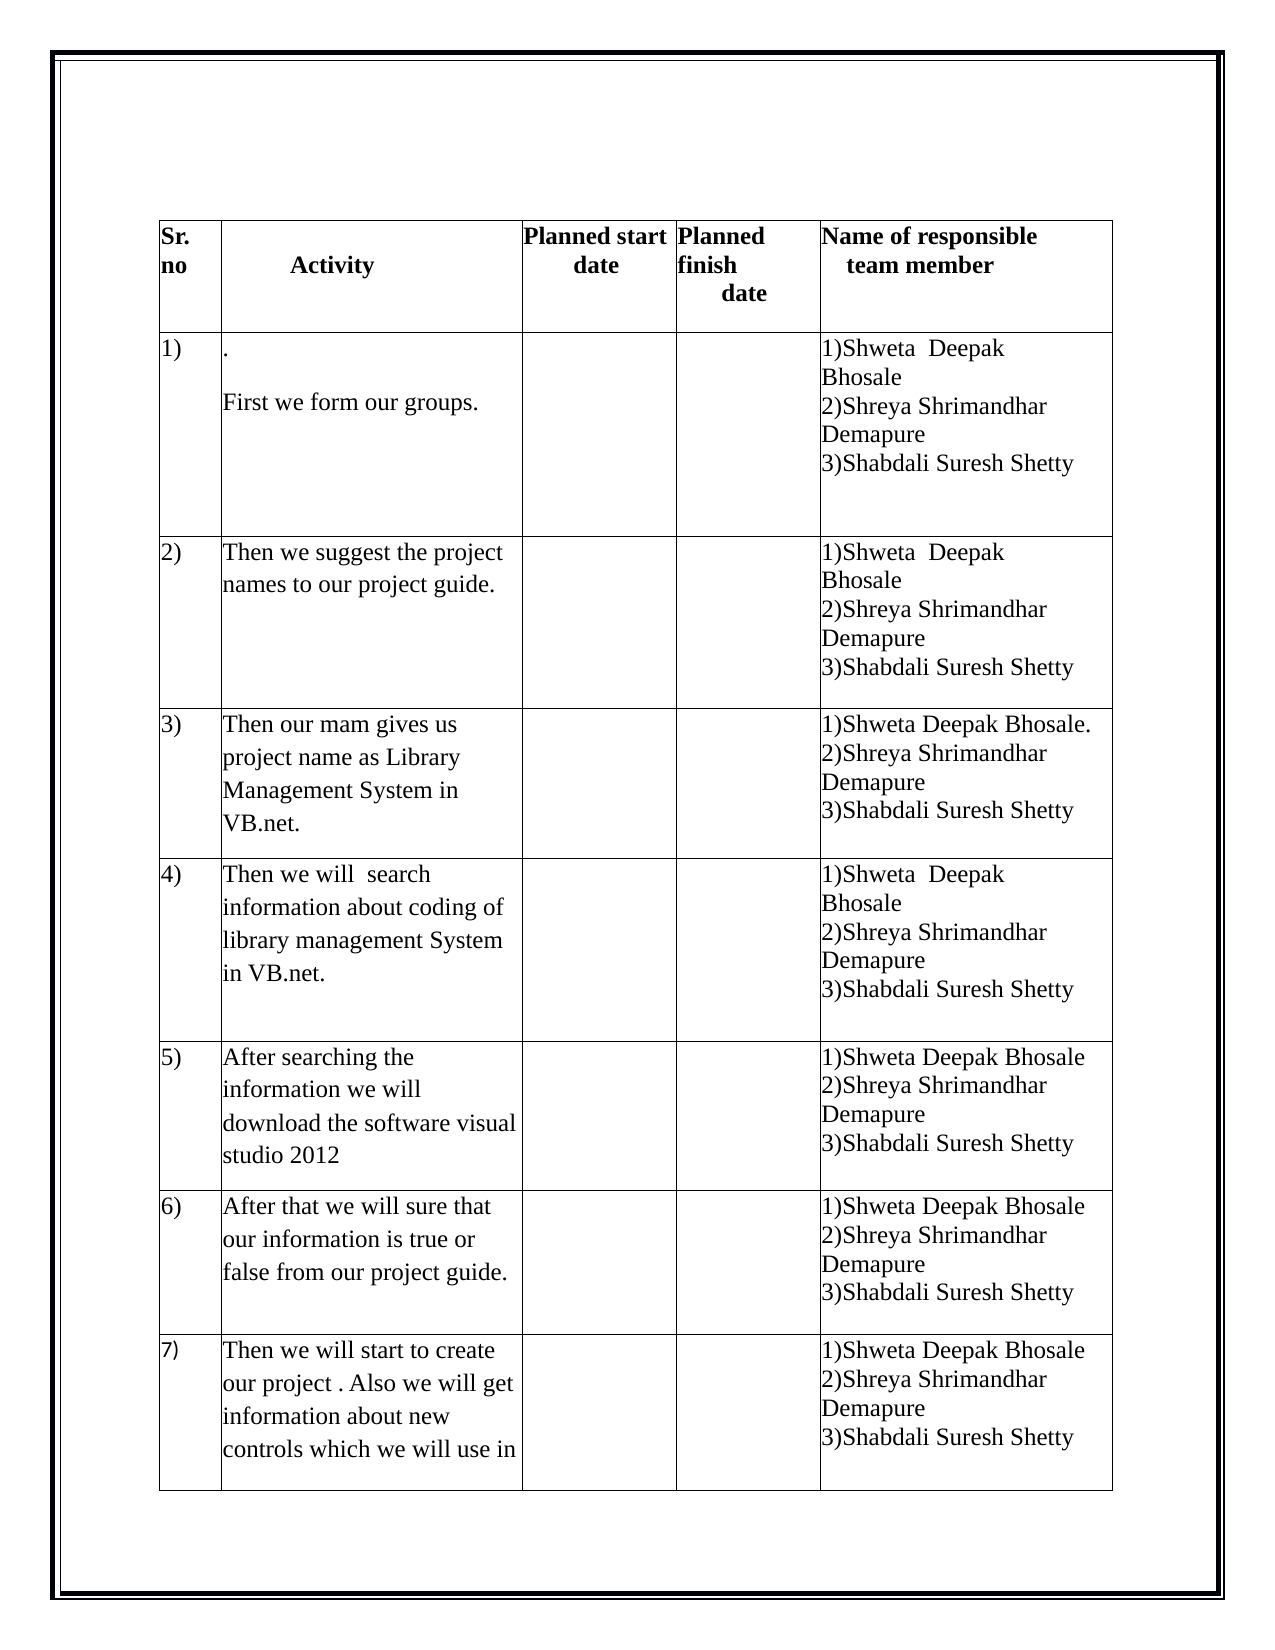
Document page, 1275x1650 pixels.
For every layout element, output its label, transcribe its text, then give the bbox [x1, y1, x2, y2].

table_cell [523, 333, 676, 536]
table_header Planned finish date [677, 221, 820, 332]
table_cell After that we will sure that our information is true or false from our project guide. [222, 1191, 522, 1334]
table_cell After searching the information we will download the software visual studio 2012 [222, 1042, 522, 1190]
table_cell 7) [160, 1335, 221, 1489]
table_cell Then we suggest the project names to our project guide. [222, 537, 522, 708]
table_cell Then we will search information about coding of library management System in VB.net. [222, 859, 522, 1041]
table_header Planned start date [523, 221, 676, 332]
table_cell [523, 1335, 676, 1489]
table_cell 6) [160, 1191, 221, 1334]
table_header Sr. no [160, 221, 221, 332]
table_cell [523, 859, 676, 1041]
table_cell 1)Shweta Deepak Bhosale 2)Shreya Shrimandhar Demapure 3)Shabdali Suresh Shetty [821, 1191, 1112, 1334]
table_cell [677, 333, 820, 536]
table_cell [677, 1191, 820, 1334]
table_cell 1)Shweta Deepak Bhosale 2)Shreya Shrimandhar Demapure 3)Shabdali Suresh Shetty [821, 333, 1112, 536]
table_cell 1)Shweta Deepak Bhosale. 2)Shreya Shrimandhar Demapure 3)Shabdali Suresh Shetty [821, 709, 1112, 858]
table_header Name of responsible team member [821, 221, 1112, 332]
table_cell [523, 709, 676, 858]
table_cell 1)Shweta Deepak Bhosale 2)Shreya Shrimandhar Demapure 3)Shabdali Suresh Shetty [821, 537, 1112, 708]
table_cell [523, 537, 676, 708]
table_cell [523, 1042, 676, 1190]
table_cell 1)Shweta Deepak Bhosale 2)Shreya Shrimandhar Demapure 3)Shabdali Suresh Shetty [821, 1042, 1112, 1190]
table_cell [677, 537, 820, 708]
table_cell [677, 709, 820, 858]
table_cell Then our mam gives us project name as Library Management System in VB.net. [222, 709, 522, 858]
table_cell [677, 859, 820, 1041]
table_cell 1) [160, 333, 221, 536]
table_cell Then we will start to create our project . Also we will get information about new controls which we will use in [222, 1335, 522, 1489]
table_cell [677, 1042, 820, 1190]
table_cell [523, 1191, 676, 1334]
table_cell 2) [160, 537, 221, 708]
table_cell [677, 1335, 820, 1489]
table_cell 1)Shweta Deepak Bhosale 2)Shreya Shrimandhar Demapure 3)Shabdali Suresh Shetty [821, 1335, 1112, 1489]
table_cell 5) [160, 1042, 221, 1190]
table_cell 3) [160, 709, 221, 858]
table_cell . First we form our groups. [222, 333, 522, 536]
table_cell 1)Shweta Deepak Bhosale 2)Shreya Shrimandhar Demapure 3)Shabdali Suresh Shetty [821, 859, 1112, 1041]
table_header Activity [222, 221, 522, 332]
table_cell 4) [160, 859, 221, 1041]
